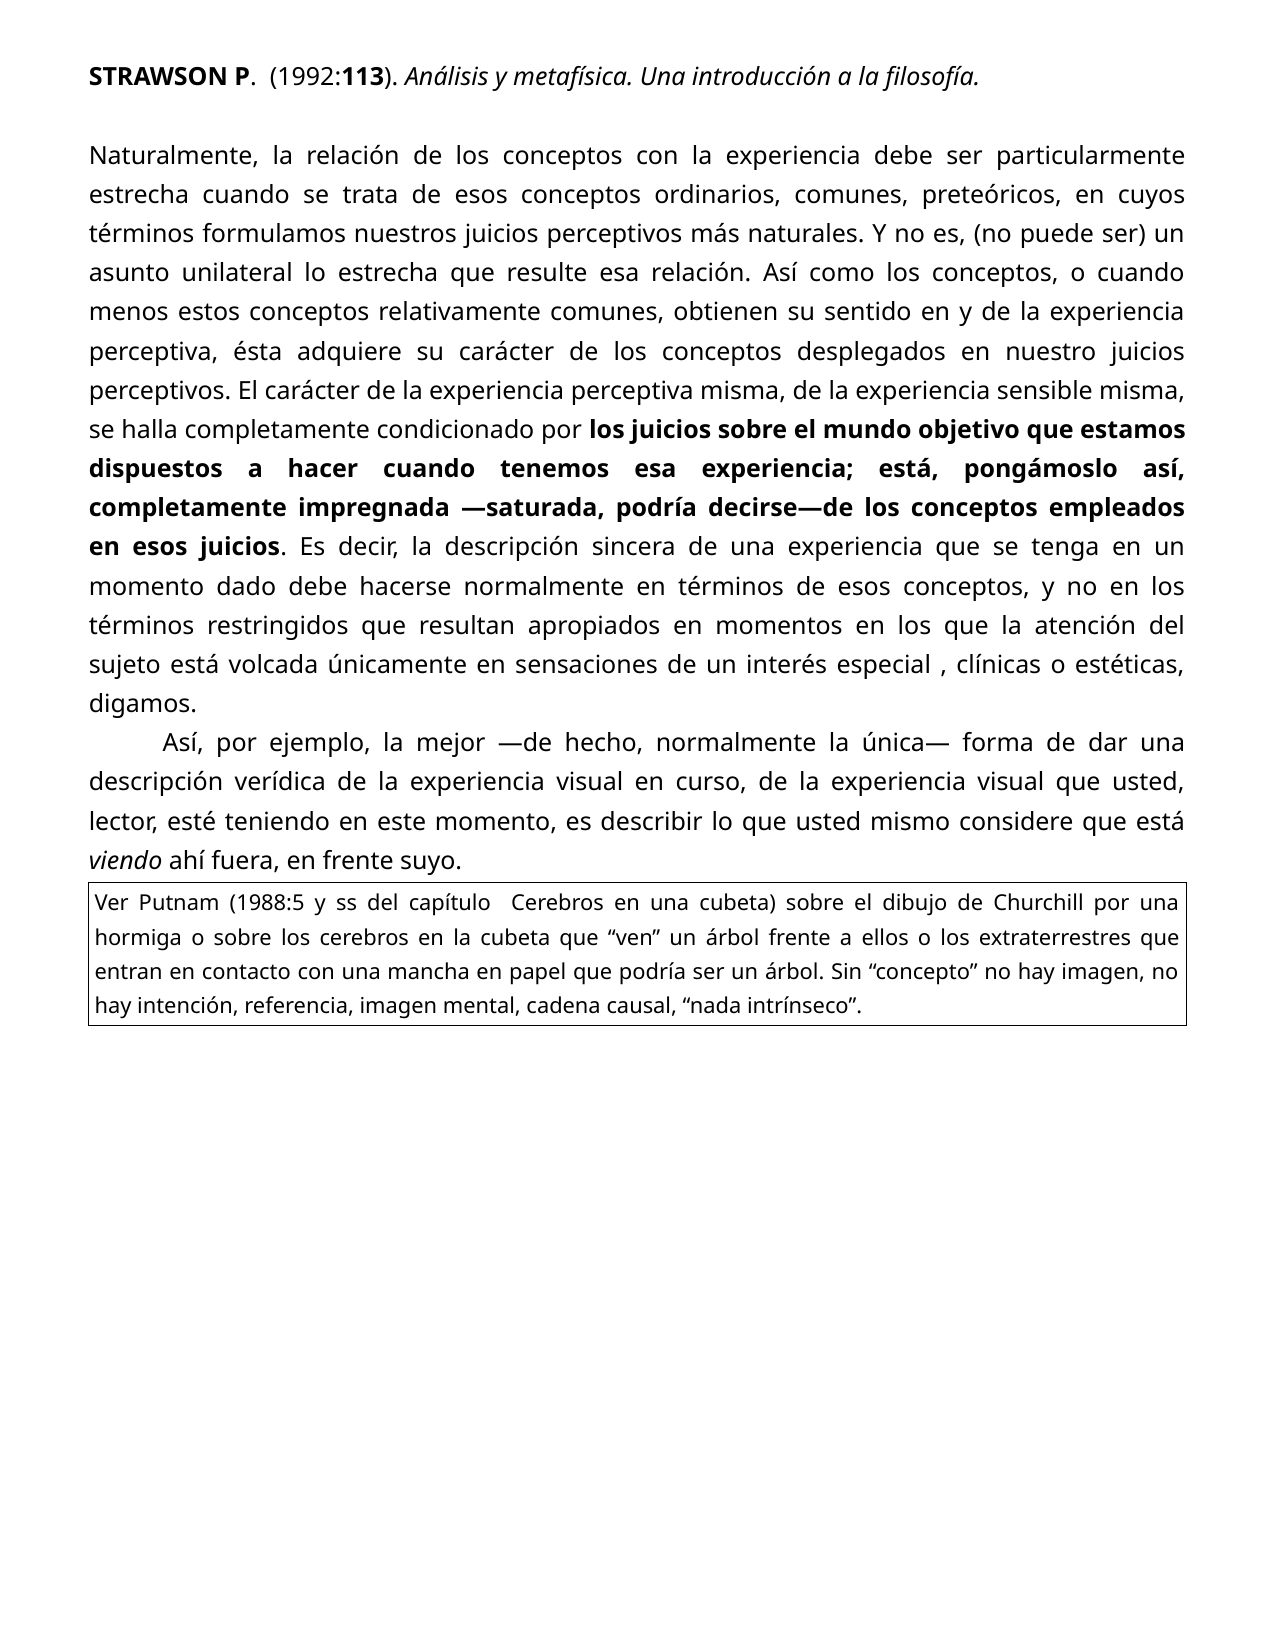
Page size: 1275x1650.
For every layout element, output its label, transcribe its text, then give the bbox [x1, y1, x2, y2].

text STRAWSON P. (1992:113). Análisis y metafísica. Una introducción a la filosofía. [88, 59, 1186, 93]
text Así, por ejemplo, la mejor —de hecho, normalmente la única— forma de dar una descripción verídica de la experiencia visual en curso, de la experiencia visual que usted, lector, esté teniendo en este momento, es describir lo que usted mismo considere que está viendo ahí fuera, en frente suyo. [88, 725, 1186, 876]
text Naturalmente, la relación de los conceptos con la experiencia debe ser particularmente estrecha cuando se trata de esos conceptos ordinarios, comunes, preteóricos, en cuyos términos formulamos nuestros juicios perceptivos más naturales. Y no es, (no puede ser) un asunto unilateral lo estrecha que resulte esa relación. Así como los conceptos, o cuando menos estos conceptos relativamente comunes, obtienen su sentido en y de la experiencia perceptiva, ésta adquiere su carácter de los conceptos desplegados en nuestro juicios perceptivos. El carácter de la experiencia perceptiva misma, de la experiencia sensible misma, se halla completamente condicionado por los juicios sobre el mundo objetivo que estamos dispuestos a hacer cuando tenemos esa experiencia; está, pongámoslo así, completamente impregnada —saturada, podría decirse—de los conceptos empleados en esos juicios. Es decir, la descripción sincera de una experiencia que se tenga en un momento dado debe hacerse normalmente en términos de esos conceptos, y no en los términos restringidos que resultan apropiados en momentos en los que la atención del sujeto está volcada únicamente en sensaciones de un interés especial , clínicas o estéticas, digamos. [88, 137, 1186, 720]
table_header Ver Putnam (1988:5 y ss del capítulo Cerebros en una cubeta) sobre el dibujo de Churchill por una hormiga o sobre los cerebros en la cubeta que “ven” un árbol frente a ellos o los extraterrestres que entran en contacto con una mancha en papel que podría ser un árbol. Sin “concepto” no hay imagen, no hay intención, referencia, imagen mental, cadena causal, “nada intrínseco”. [89, 883, 1186, 1025]
